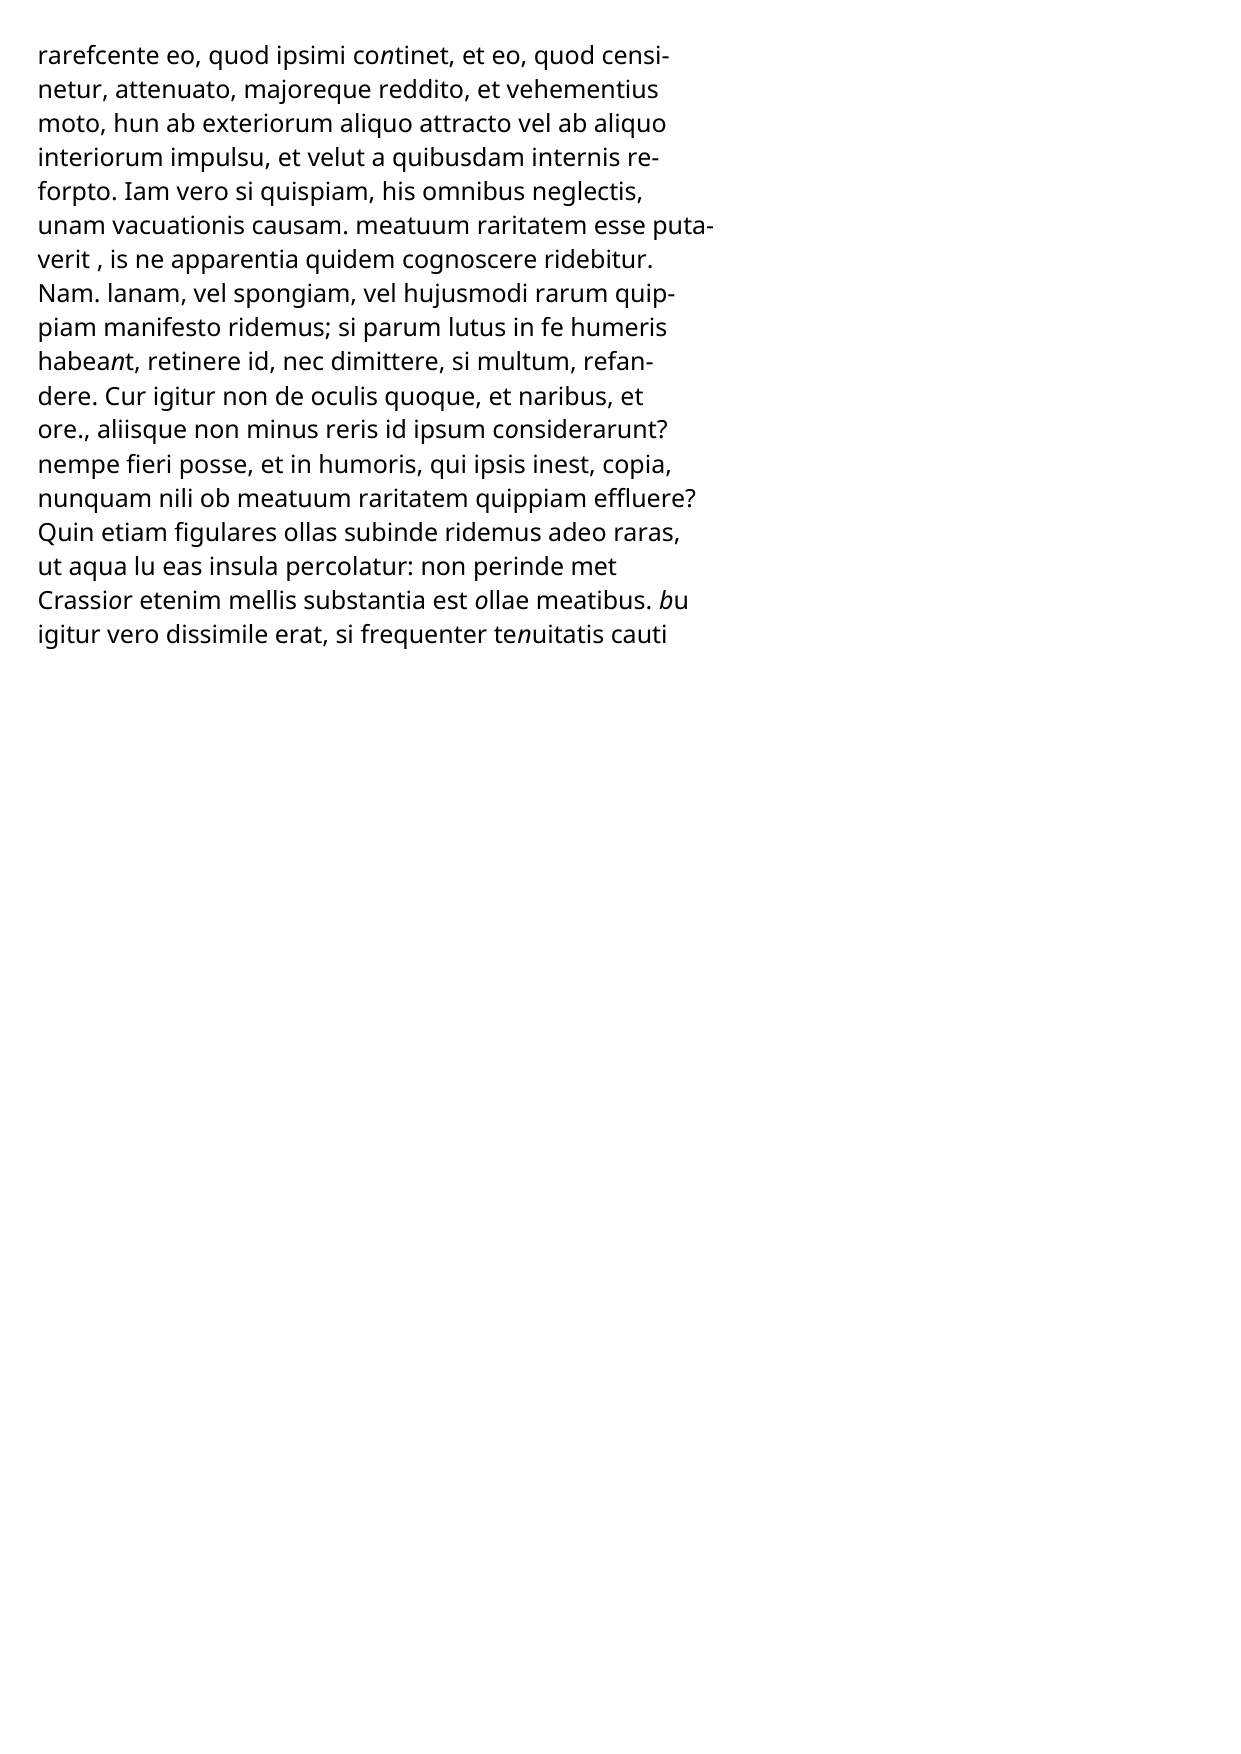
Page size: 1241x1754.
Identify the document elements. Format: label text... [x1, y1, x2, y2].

text rarefcente eo, quod ipsimi continet, et eo, quod censi- netur, attenuato, majoreque reddito, et vehementius moto, hun ab exteriorum aliquo attracto vel ab aliquo interiorum impulsu, et velut a quibusdam internis re- forpto. Iam vero si quispiam, his omnibus neglectis, unam vacuationis causam. meatuum raritatem esse puta- verit , is ne apparentia quidem cognoscere ridebitur. Nam. lanam, vel spongiam, vel hujusmodi rarum quip- piam manifesto ridemus; si parum lutus in fe humeris habeant, retinere id, nec dimittere, si multum, refan- dere. Cur igitur non de oculis quoque, et naribus, et ore., aliisque non minus reris id ipsum considerarunt? nempe fieri posse, et in humoris, qui ipsis inest, copia, nunquam nili ob meatuum raritatem quippiam effluere? Quin etiam figulares ollas subinde ridemus adeo raras, ut aqua lu eas insula percolatur: non perinde met Crassior etenim mellis substantia est ollae meatibus. bu igitur vero dissimile erat, si frequenter tenuitatis cauti [37, 37, 1203, 651]
